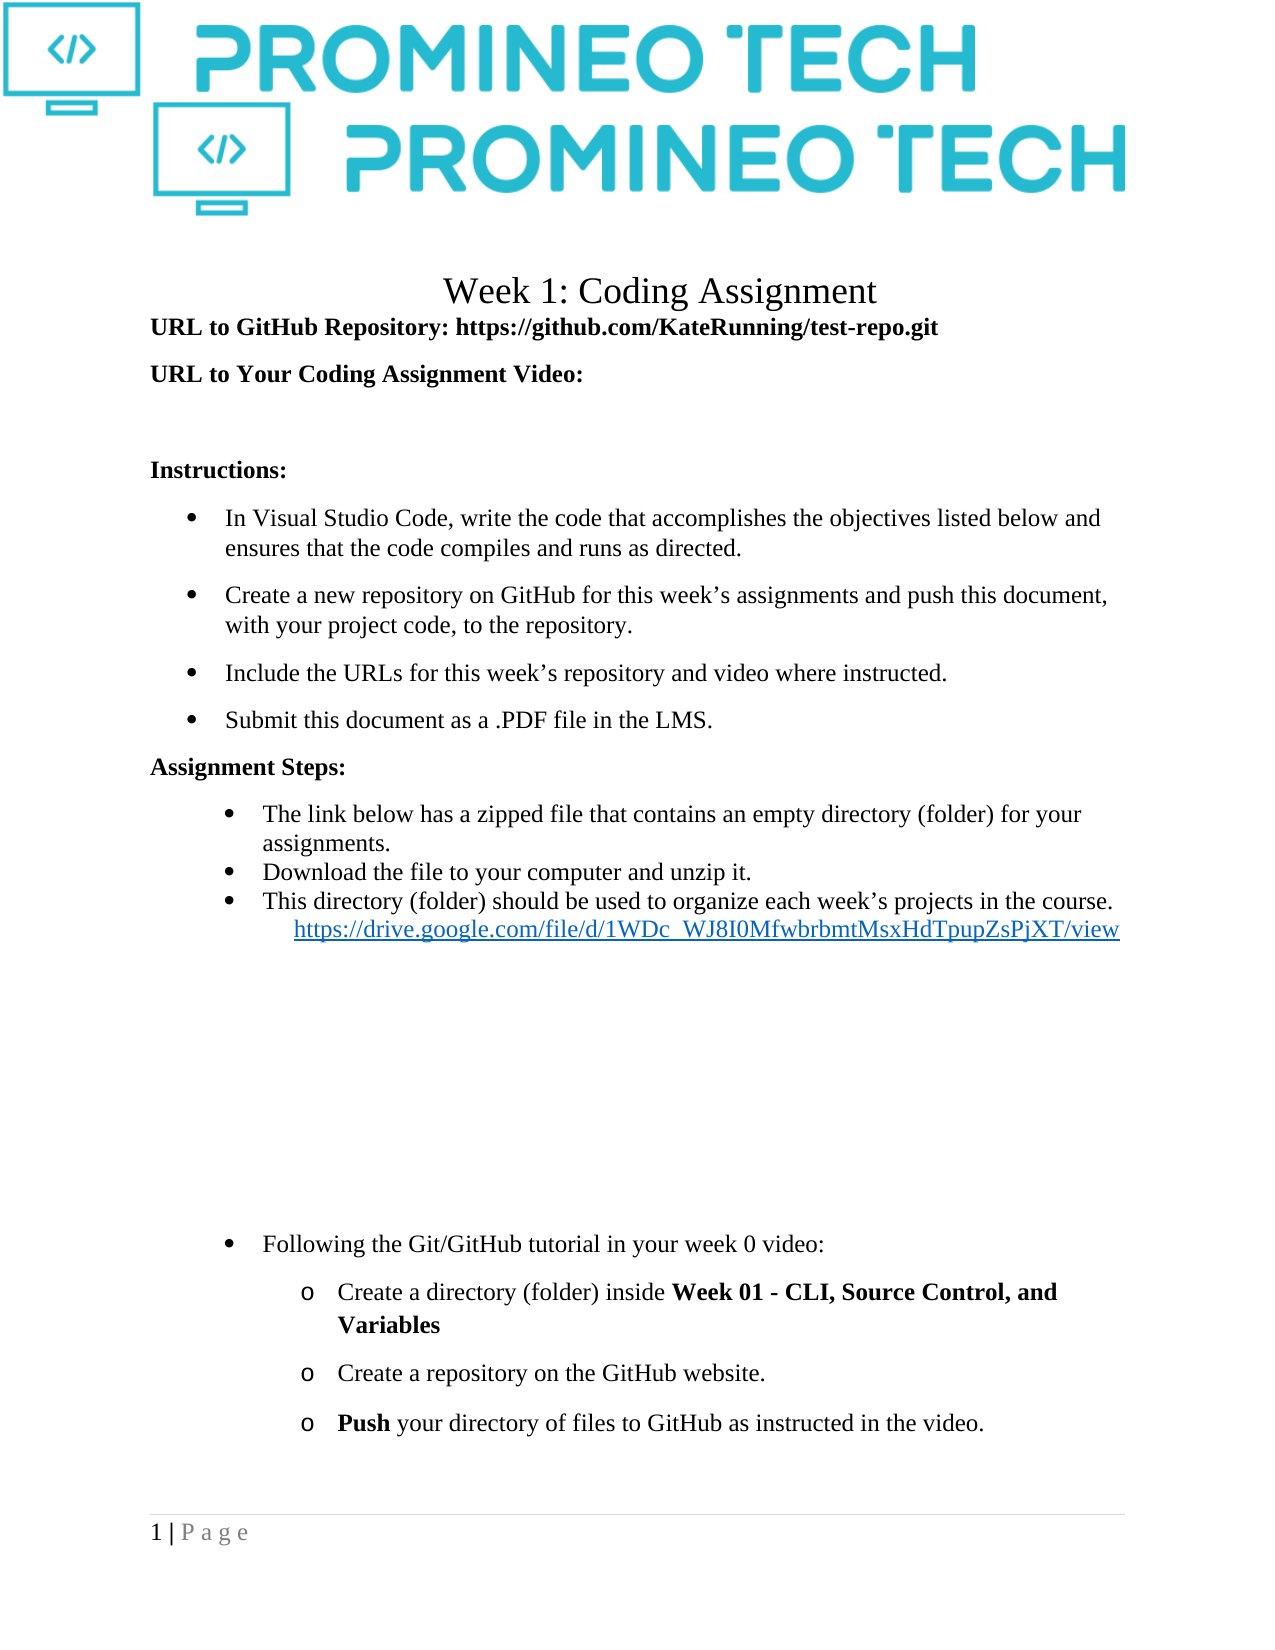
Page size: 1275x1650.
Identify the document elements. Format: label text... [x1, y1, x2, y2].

text URL to Your Coding Assignment Video: [150, 359, 1125, 388]
text Assignment Steps: [150, 752, 1125, 781]
list Submit this document as a .PDF file in the LMS. [187, 705, 1125, 733]
list In Visual Studio Code, write the code that accomplishes the objectives listed below and ensures that the code compiles and runs as directed. [187, 503, 1125, 562]
list Create a repository on the GitHub website. [300, 1358, 1125, 1389]
list Push your directory of files to GitHub as instructed in the video. [300, 1408, 1125, 1439]
list Download the file to your computer and unzip it. [225, 857, 1125, 886]
list Include the URLs for this week’s repository and video where instructed. [187, 658, 1125, 686]
list Following the Git/GitHub tutorial in your week 0 video: [225, 1229, 1125, 1258]
list This directory (folder) should be used to organize each week’s projects in the course. https://drive.google.com/file/d/1WDc_WJ8I0MfwbrbmtMsxHdTpupZsPjXT/view [225, 886, 1125, 943]
text Instructions: [150, 455, 1125, 484]
list The link below has a zipped file that contains an empty directory (folder) for your assignments. [225, 799, 1125, 857]
list Create a new repository on GitHub for this week’s assignments and push this document, with your project code, to the repository. [187, 580, 1125, 639]
picture [0, 0, 1125, 219]
list Create a directory (folder) inside Week 01 - CLI, Source Control, and Variables [300, 1277, 1125, 1339]
text URL to GitHub Repository: https://github.com/KateRunning/test-repo.git [150, 312, 1125, 341]
